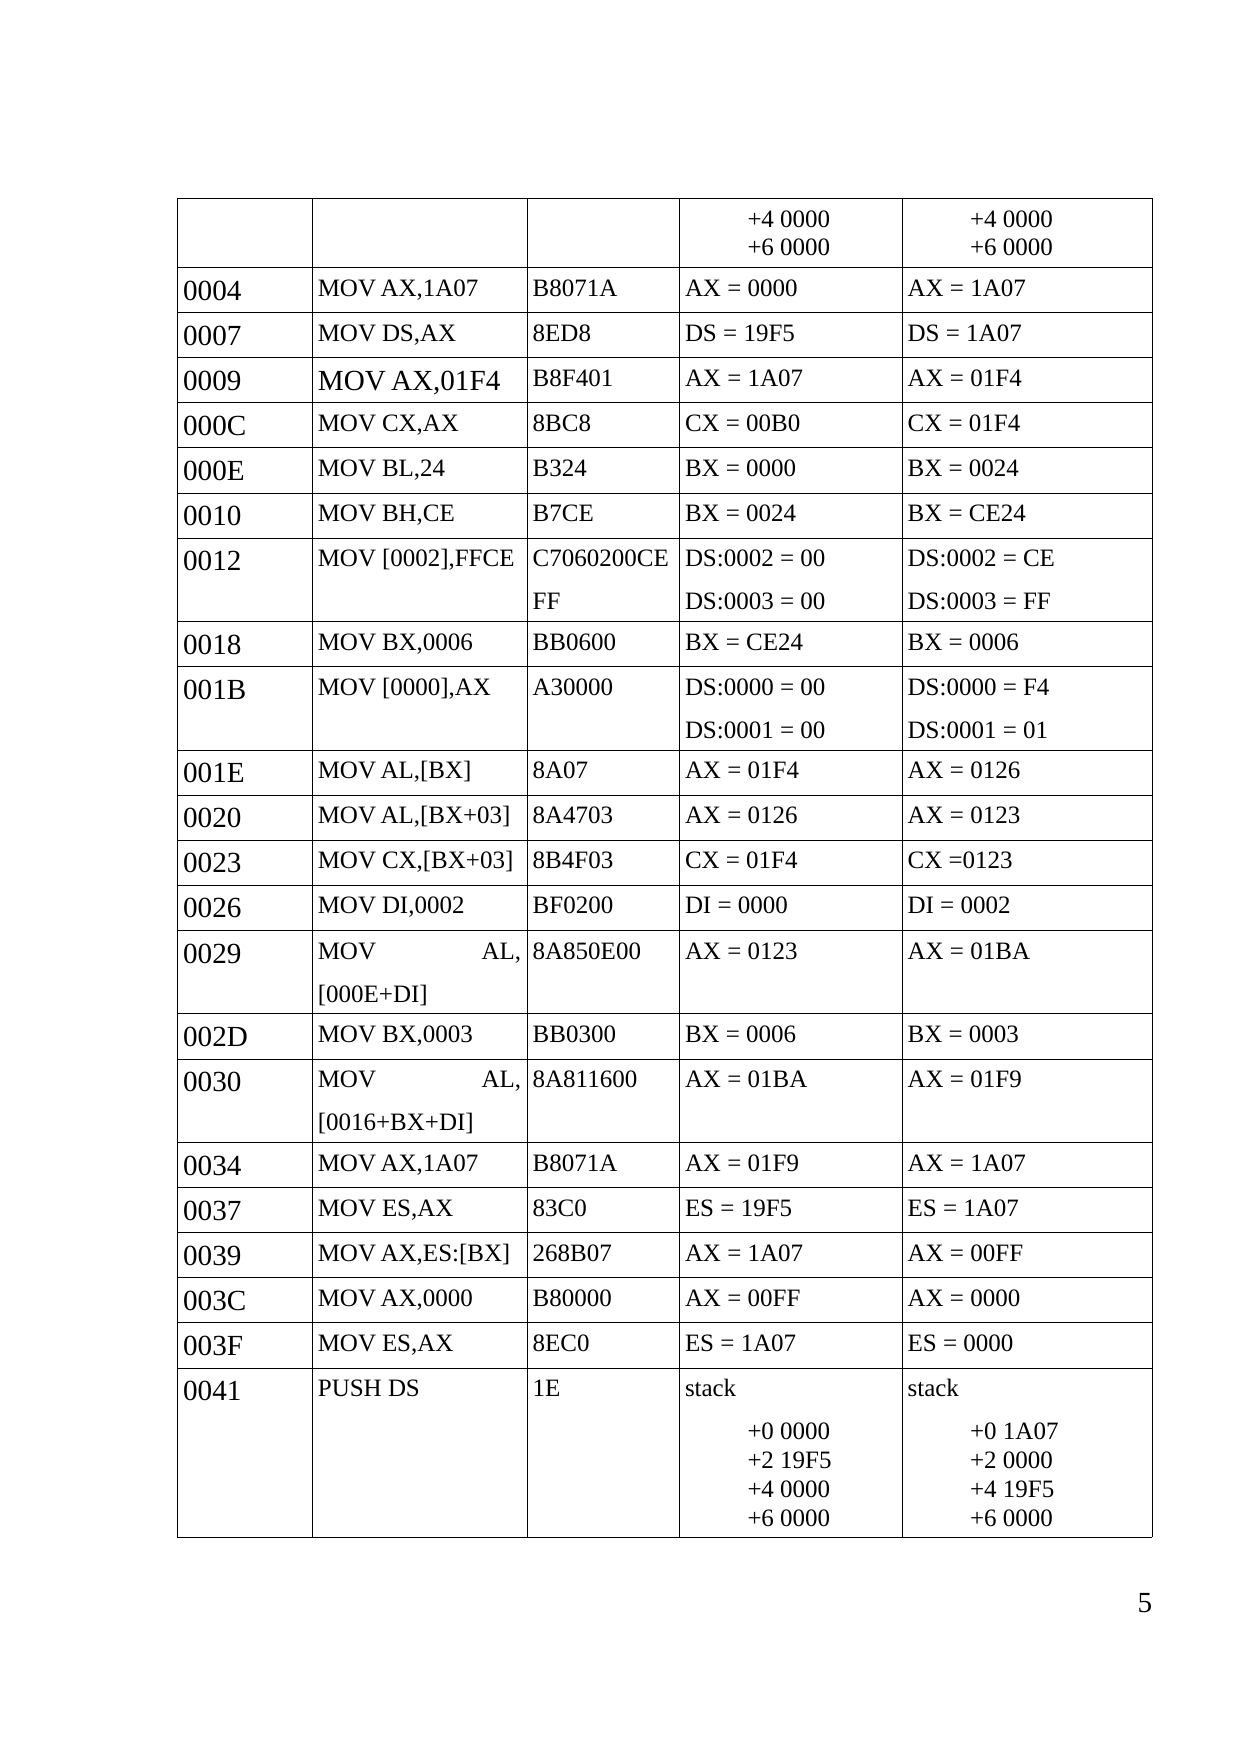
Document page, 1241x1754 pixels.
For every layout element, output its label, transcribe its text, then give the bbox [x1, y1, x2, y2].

table_cell BX = 0003 [903, 1014, 1152, 1058]
table_cell AX = 1A07 [680, 1233, 902, 1277]
table_cell 001B [178, 667, 312, 749]
table_cell B324 [528, 448, 679, 492]
table_cell 0020 [178, 796, 312, 840]
table_cell 001E [178, 751, 312, 794]
table_cell AX = 0126 [680, 796, 902, 840]
table_cell +4 0000 +6 0000 [903, 199, 1152, 267]
table_cell AX = 1A07 [680, 358, 902, 402]
table_cell B8071A [528, 268, 679, 312]
table_cell MOV CX,AX [313, 403, 527, 447]
table_cell AX = 0000 [680, 268, 902, 312]
table_cell 0041 [178, 1369, 312, 1537]
table_cell B7CE [528, 494, 679, 537]
table_cell MOV AL,[BX] [313, 751, 527, 794]
table_cell AX = 1A07 [903, 1143, 1152, 1187]
table_cell MOV DS,AX [313, 313, 527, 357]
table_cell +4 0000 +6 0000 [680, 199, 902, 267]
table_cell MOV ES,AX [313, 1323, 527, 1367]
table_cell BX = CE24 [903, 494, 1152, 537]
table_cell DI = 0002 [903, 886, 1152, 930]
table_cell MOV AX,01F4 [313, 358, 527, 402]
table_cell DS:0000 = F4 DS:0001 = 01 [903, 667, 1152, 749]
table_cell [178, 199, 312, 267]
table_cell AX = 01F4 [680, 751, 902, 794]
table_cell BB0300 [528, 1014, 679, 1058]
table_cell 000C [178, 403, 312, 447]
table_cell AX = 0126 [903, 751, 1152, 794]
table_cell MOV BX,0006 [313, 622, 527, 666]
table_cell 8A07 [528, 751, 679, 794]
table_cell C7060200CEFF [528, 539, 679, 621]
table_cell AX = 0123 [903, 796, 1152, 840]
table_cell MOV AX,ES:[BX] [313, 1233, 527, 1277]
table_cell 0009 [178, 358, 312, 402]
table_cell MOV BL,24 [313, 448, 527, 492]
table_cell [313, 199, 527, 267]
table_cell MOV BH,CE [313, 494, 527, 537]
table_cell AX = 01F9 [680, 1143, 902, 1187]
table_cell MOV AL,[BX+03] [313, 796, 527, 840]
table_cell 0029 [178, 931, 312, 1013]
table_cell 0010 [178, 494, 312, 537]
table_cell AX = 01BA [903, 931, 1152, 1013]
table_cell 0034 [178, 1143, 312, 1187]
table_cell MOV [0000],AX [313, 667, 527, 749]
table_cell 0030 [178, 1060, 312, 1142]
table_cell MOV ES,AX [313, 1188, 527, 1232]
table_cell MOV AL,[000E+DI] [313, 931, 527, 1013]
table_cell 000E [178, 448, 312, 492]
table_cell BB0600 [528, 622, 679, 666]
table_cell DI = 0000 [680, 886, 902, 930]
table_cell MOV BX,0003 [313, 1014, 527, 1058]
table_cell 83C0 [528, 1188, 679, 1232]
table_cell DS:0002 = 00 DS:0003 = 00 [680, 539, 902, 621]
table_cell CX =0123 [903, 841, 1152, 885]
table_cell 8B4F03 [528, 841, 679, 885]
table_cell AX = 00FF [903, 1233, 1152, 1277]
table_cell stack +0 1A07 +2 0000 +4 19F5 +6 0000 [903, 1369, 1152, 1537]
table_cell BX = 0024 [903, 448, 1152, 492]
table_cell PUSH DS [313, 1369, 527, 1537]
table_cell 268B07 [528, 1233, 679, 1277]
table_cell AX = 01F9 [903, 1060, 1152, 1142]
table_cell DS:0002 = CE DS:0003 = FF [903, 539, 1152, 621]
table_cell AX = 01BA [680, 1060, 902, 1142]
table_cell BF0200 [528, 886, 679, 930]
table_cell 8ED8 [528, 313, 679, 357]
table_cell AX = 0000 [903, 1278, 1152, 1322]
table_cell [528, 199, 679, 267]
table_cell 8A850E00 [528, 931, 679, 1013]
table_cell MOV CX,[BX+03] [313, 841, 527, 885]
table_cell BX = CE24 [680, 622, 902, 666]
table_cell DS:0000 = 00 DS:0001 = 00 [680, 667, 902, 749]
table_cell BX = 0000 [680, 448, 902, 492]
table_cell 002D [178, 1014, 312, 1058]
table_cell CX = 00B0 [680, 403, 902, 447]
table_cell MOV AL,[0016+BX+DI] [313, 1060, 527, 1142]
table_cell MOV [0002],FFCE [313, 539, 527, 621]
table_cell 8A811600 [528, 1060, 679, 1142]
table_cell 0012 [178, 539, 312, 621]
table_cell 003F [178, 1323, 312, 1367]
table_cell 8A4703 [528, 796, 679, 840]
table_cell MOV AX,1A07 [313, 1143, 527, 1187]
table_cell 003C [178, 1278, 312, 1322]
table_cell B8071A [528, 1143, 679, 1187]
table_cell 0023 [178, 841, 312, 885]
table_cell MOV AX,0000 [313, 1278, 527, 1322]
table_cell 0004 [178, 268, 312, 312]
table_cell 0018 [178, 622, 312, 666]
table_cell BX = 0006 [680, 1014, 902, 1058]
table_cell MOV AX,1A07 [313, 268, 527, 312]
table_cell AX = 01F4 [903, 358, 1152, 402]
table_cell ES = 1A07 [680, 1323, 902, 1367]
table_cell AX = 00FF [680, 1278, 902, 1322]
table_cell BX = 0024 [680, 494, 902, 537]
table_cell DS = 1A07 [903, 313, 1152, 357]
table_cell A30000 [528, 667, 679, 749]
table_cell 1E [528, 1369, 679, 1537]
table_cell 8BC8 [528, 403, 679, 447]
table_cell AX = 0123 [680, 931, 902, 1013]
table_cell B8F401 [528, 358, 679, 402]
table_cell 0026 [178, 886, 312, 930]
table_cell B80000 [528, 1278, 679, 1322]
table_cell ES = 19F5 [680, 1188, 902, 1232]
table_cell 0039 [178, 1233, 312, 1277]
table_cell MOV DI,0002 [313, 886, 527, 930]
table_cell 0037 [178, 1188, 312, 1232]
table_cell DS = 19F5 [680, 313, 902, 357]
table_cell CX = 01F4 [903, 403, 1152, 447]
table_cell BX = 0006 [903, 622, 1152, 666]
table_cell AX = 1A07 [903, 268, 1152, 312]
table_cell stack +0 0000 +2 19F5 +4 0000 +6 0000 [680, 1369, 902, 1537]
table_cell ES = 0000 [903, 1323, 1152, 1367]
table_cell ES = 1A07 [903, 1188, 1152, 1232]
table_cell CX = 01F4 [680, 841, 902, 885]
table_cell 0007 [178, 313, 312, 357]
table_cell 8EC0 [528, 1323, 679, 1367]
